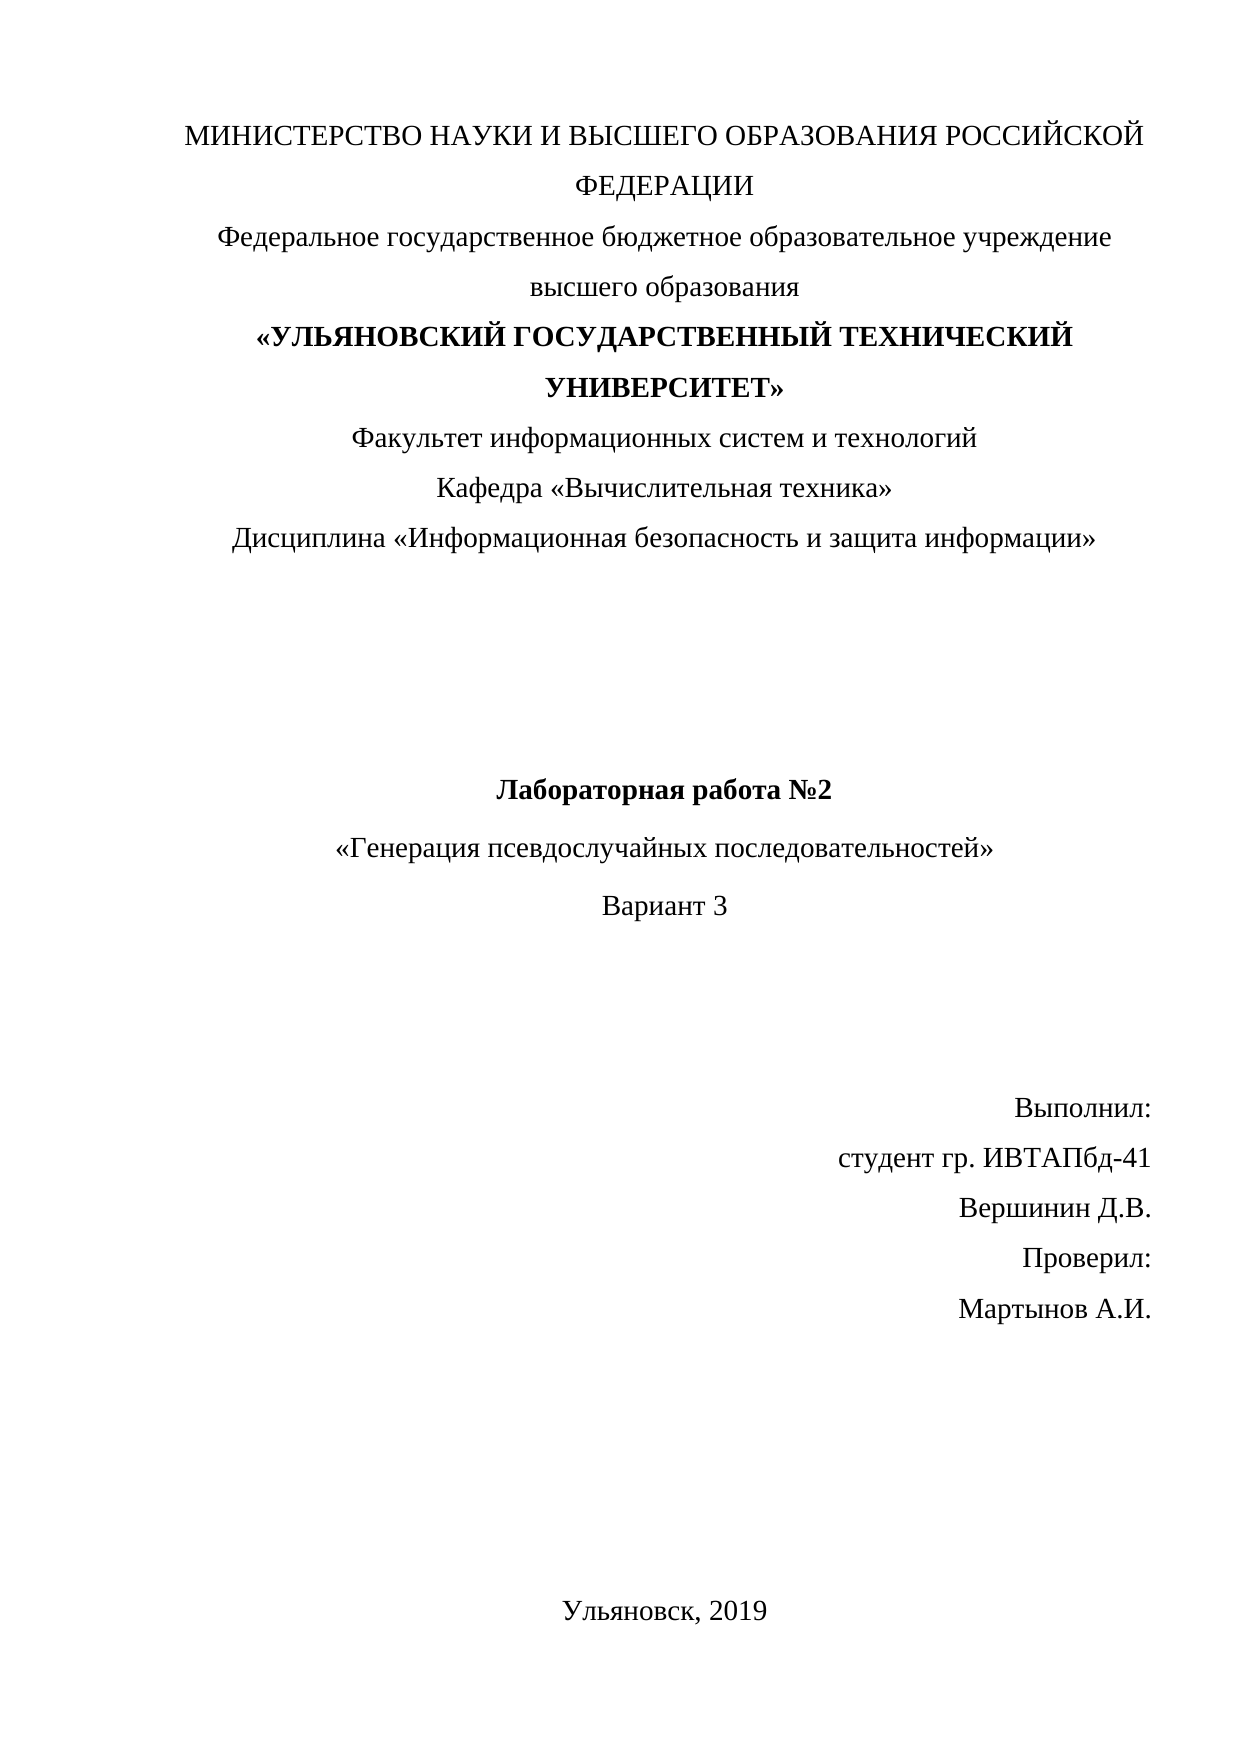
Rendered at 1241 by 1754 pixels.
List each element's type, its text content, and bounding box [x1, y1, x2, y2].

text Вершинин Д.В. [177, 1190, 1152, 1224]
text Ульяновск, 2019 [177, 1593, 1152, 1626]
text Вариант 3 [177, 888, 1152, 922]
text Лабораторная работа №2 [177, 772, 1152, 806]
text «УЛЬЯНОВСКИЙ ГОСУДАРСТВЕННЫЙ ТЕХНИЧЕСКИЙ УНИВЕРСИТЕТ» [177, 319, 1152, 403]
text МИНИСТЕРСТВО НАУКИ И ВЫСШЕГО ОБРАЗОВАНИЯ РОССИЙСКОЙ ФЕДЕРАЦИИ [177, 118, 1152, 202]
text Факультет информационных систем и технологий [177, 420, 1152, 453]
text Мартынов А.И. [177, 1291, 1152, 1324]
text Дисциплина «Информационная безопасность и защита информации» [177, 521, 1152, 554]
text студент гр. ИВТАПбд-41 [177, 1140, 1152, 1173]
text Кафедра «Вычислительная техника» [177, 470, 1152, 504]
text Федеральное государственное бюджетное образовательное учреждение высшего образования [177, 219, 1152, 303]
subtitle «Генерация псевдослучайных последовательностей» [177, 830, 1152, 864]
text Проверил: [177, 1241, 1152, 1274]
text Выполнил: [177, 1090, 1152, 1123]
